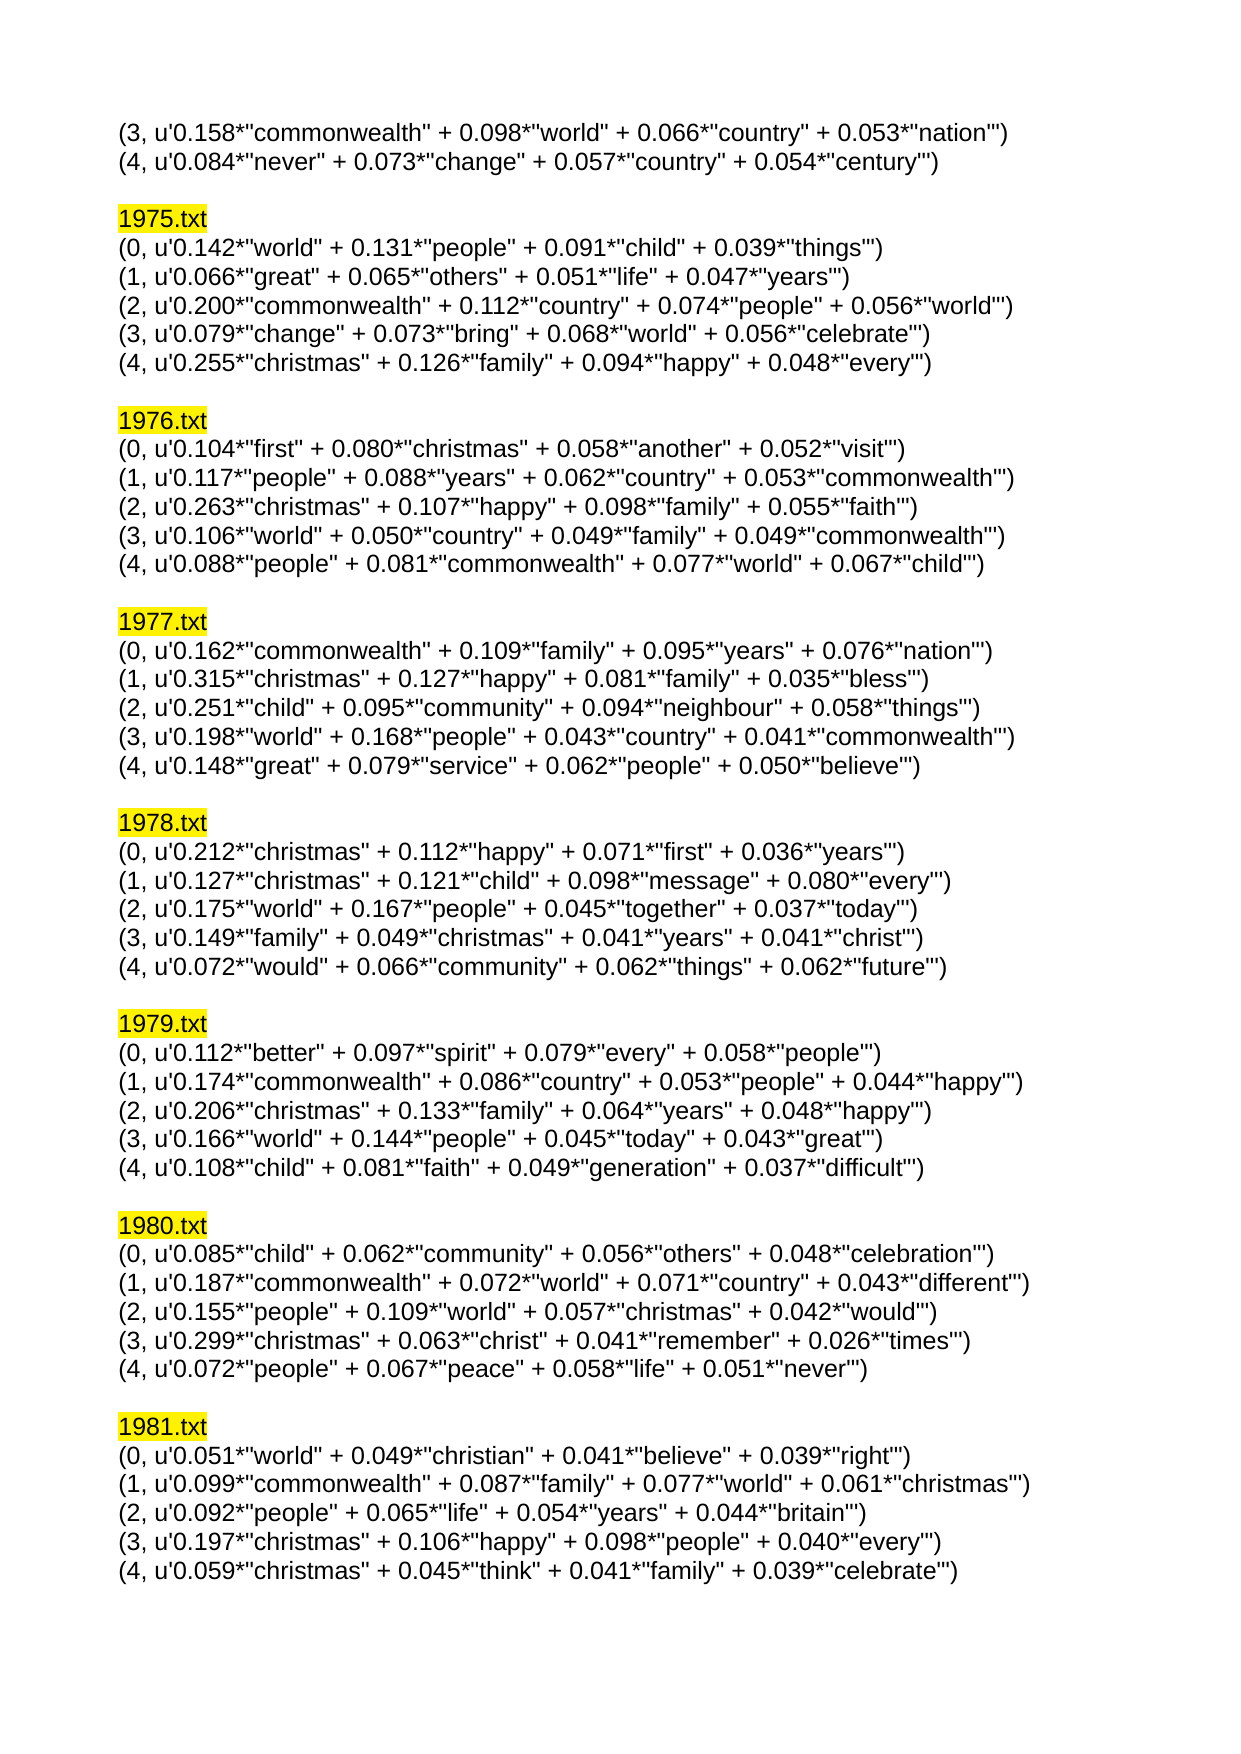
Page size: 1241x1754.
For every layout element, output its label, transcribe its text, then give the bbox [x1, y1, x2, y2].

text (1, u'0.117*"people" + 0.088*"years" + 0.062*"country" + 0.053*"commonwealth"') [118, 463, 1122, 492]
text (0, u'0.162*"commonwealth" + 0.109*"family" + 0.095*"years" + 0.076*"nation"') [118, 636, 1122, 664]
text (4, u'0.088*"people" + 0.081*"commonwealth" + 0.077*"world" + 0.067*"child"') [118, 549, 1122, 578]
text (1, u'0.099*"commonwealth" + 0.087*"family" + 0.077*"world" + 0.061*"christmas"') [118, 1469, 1122, 1498]
text (3, u'0.106*"world" + 0.050*"country" + 0.049*"family" + 0.049*"commonwealth"') [118, 521, 1122, 549]
text (4, u'0.148*"great" + 0.079*"service" + 0.062*"people" + 0.050*"believe"') [118, 751, 1122, 779]
text (2, u'0.263*"christmas" + 0.107*"happy" + 0.098*"family" + 0.055*"faith"') [118, 492, 1122, 521]
text (3, u'0.166*"world" + 0.144*"people" + 0.045*"today" + 0.043*"great"') [118, 1124, 1122, 1153]
text (3, u'0.299*"christmas" + 0.063*"christ" + 0.041*"remember" + 0.026*"times"') [118, 1326, 1122, 1354]
text (2, u'0.175*"world" + 0.167*"people" + 0.045*"together" + 0.037*"today"') [118, 894, 1122, 923]
text (0, u'0.112*"better" + 0.097*"spirit" + 0.079*"every" + 0.058*"people"') [118, 1038, 1122, 1067]
text 1978.txt [118, 808, 1122, 837]
text (2, u'0.251*"child" + 0.095*"community" + 0.094*"neighbour" + 0.058*"things"') [118, 693, 1122, 722]
text 1980.txt [118, 1211, 1122, 1239]
text (1, u'0.174*"commonwealth" + 0.086*"country" + 0.053*"people" + 0.044*"happy"') [118, 1067, 1122, 1096]
text (2, u'0.206*"christmas" + 0.133*"family" + 0.064*"years" + 0.048*"happy"') [118, 1096, 1122, 1124]
text (1, u'0.315*"christmas" + 0.127*"happy" + 0.081*"family" + 0.035*"bless"') [118, 664, 1122, 693]
text (1, u'0.066*"great" + 0.065*"others" + 0.051*"life" + 0.047*"years"') [118, 262, 1122, 291]
text (4, u'0.255*"christmas" + 0.126*"family" + 0.094*"happy" + 0.048*"every"') [118, 348, 1122, 377]
text (0, u'0.104*"first" + 0.080*"christmas" + 0.058*"another" + 0.052*"visit"') [118, 434, 1122, 463]
text 1975.txt [118, 204, 1122, 233]
text (3, u'0.149*"family" + 0.049*"christmas" + 0.041*"years" + 0.041*"christ"') [118, 923, 1122, 952]
text 1979.txt [118, 1009, 1122, 1038]
text (2, u'0.155*"people" + 0.109*"world" + 0.057*"christmas" + 0.042*"would"') [118, 1297, 1122, 1326]
text (1, u'0.127*"christmas" + 0.121*"child" + 0.098*"message" + 0.080*"every"') [118, 866, 1122, 894]
text (3, u'0.198*"world" + 0.168*"people" + 0.043*"country" + 0.041*"commonwealth"') [118, 722, 1122, 751]
text 1981.txt [118, 1412, 1122, 1441]
text (0, u'0.085*"child" + 0.062*"community" + 0.056*"others" + 0.048*"celebration"') [118, 1239, 1122, 1268]
text (2, u'0.200*"commonwealth" + 0.112*"country" + 0.074*"people" + 0.056*"world"') [118, 291, 1122, 319]
text (0, u'0.051*"world" + 0.049*"christian" + 0.041*"believe" + 0.039*"right"') [118, 1441, 1122, 1469]
text (0, u'0.142*"world" + 0.131*"people" + 0.091*"child" + 0.039*"things"') [118, 233, 1122, 262]
text (2, u'0.092*"people" + 0.065*"life" + 0.054*"years" + 0.044*"britain"') [118, 1498, 1122, 1527]
text (3, u'0.197*"christmas" + 0.106*"happy" + 0.098*"people" + 0.040*"every"') [118, 1527, 1122, 1556]
text (3, u'0.079*"change" + 0.073*"bring" + 0.068*"world" + 0.056*"celebrate"') [118, 319, 1122, 348]
text (3, u'0.158*"commonwealth" + 0.098*"world" + 0.066*"country" + 0.053*"nation"') [118, 118, 1122, 147]
text 1977.txt [118, 607, 1122, 636]
text 1976.txt [118, 406, 1122, 434]
text (4, u'0.072*"would" + 0.066*"community" + 0.062*"things" + 0.062*"future"') [118, 952, 1122, 981]
text (1, u'0.187*"commonwealth" + 0.072*"world" + 0.071*"country" + 0.043*"different"') [118, 1268, 1122, 1297]
text (4, u'0.072*"people" + 0.067*"peace" + 0.058*"life" + 0.051*"never"') [118, 1354, 1122, 1383]
text (4, u'0.059*"christmas" + 0.045*"think" + 0.041*"family" + 0.039*"celebrate"') [118, 1556, 1122, 1584]
text (4, u'0.084*"never" + 0.073*"change" + 0.057*"country" + 0.054*"century"') [118, 147, 1122, 176]
text (4, u'0.108*"child" + 0.081*"faith" + 0.049*"generation" + 0.037*"difficult"') [118, 1153, 1122, 1182]
text (0, u'0.212*"christmas" + 0.112*"happy" + 0.071*"first" + 0.036*"years"') [118, 837, 1122, 866]
